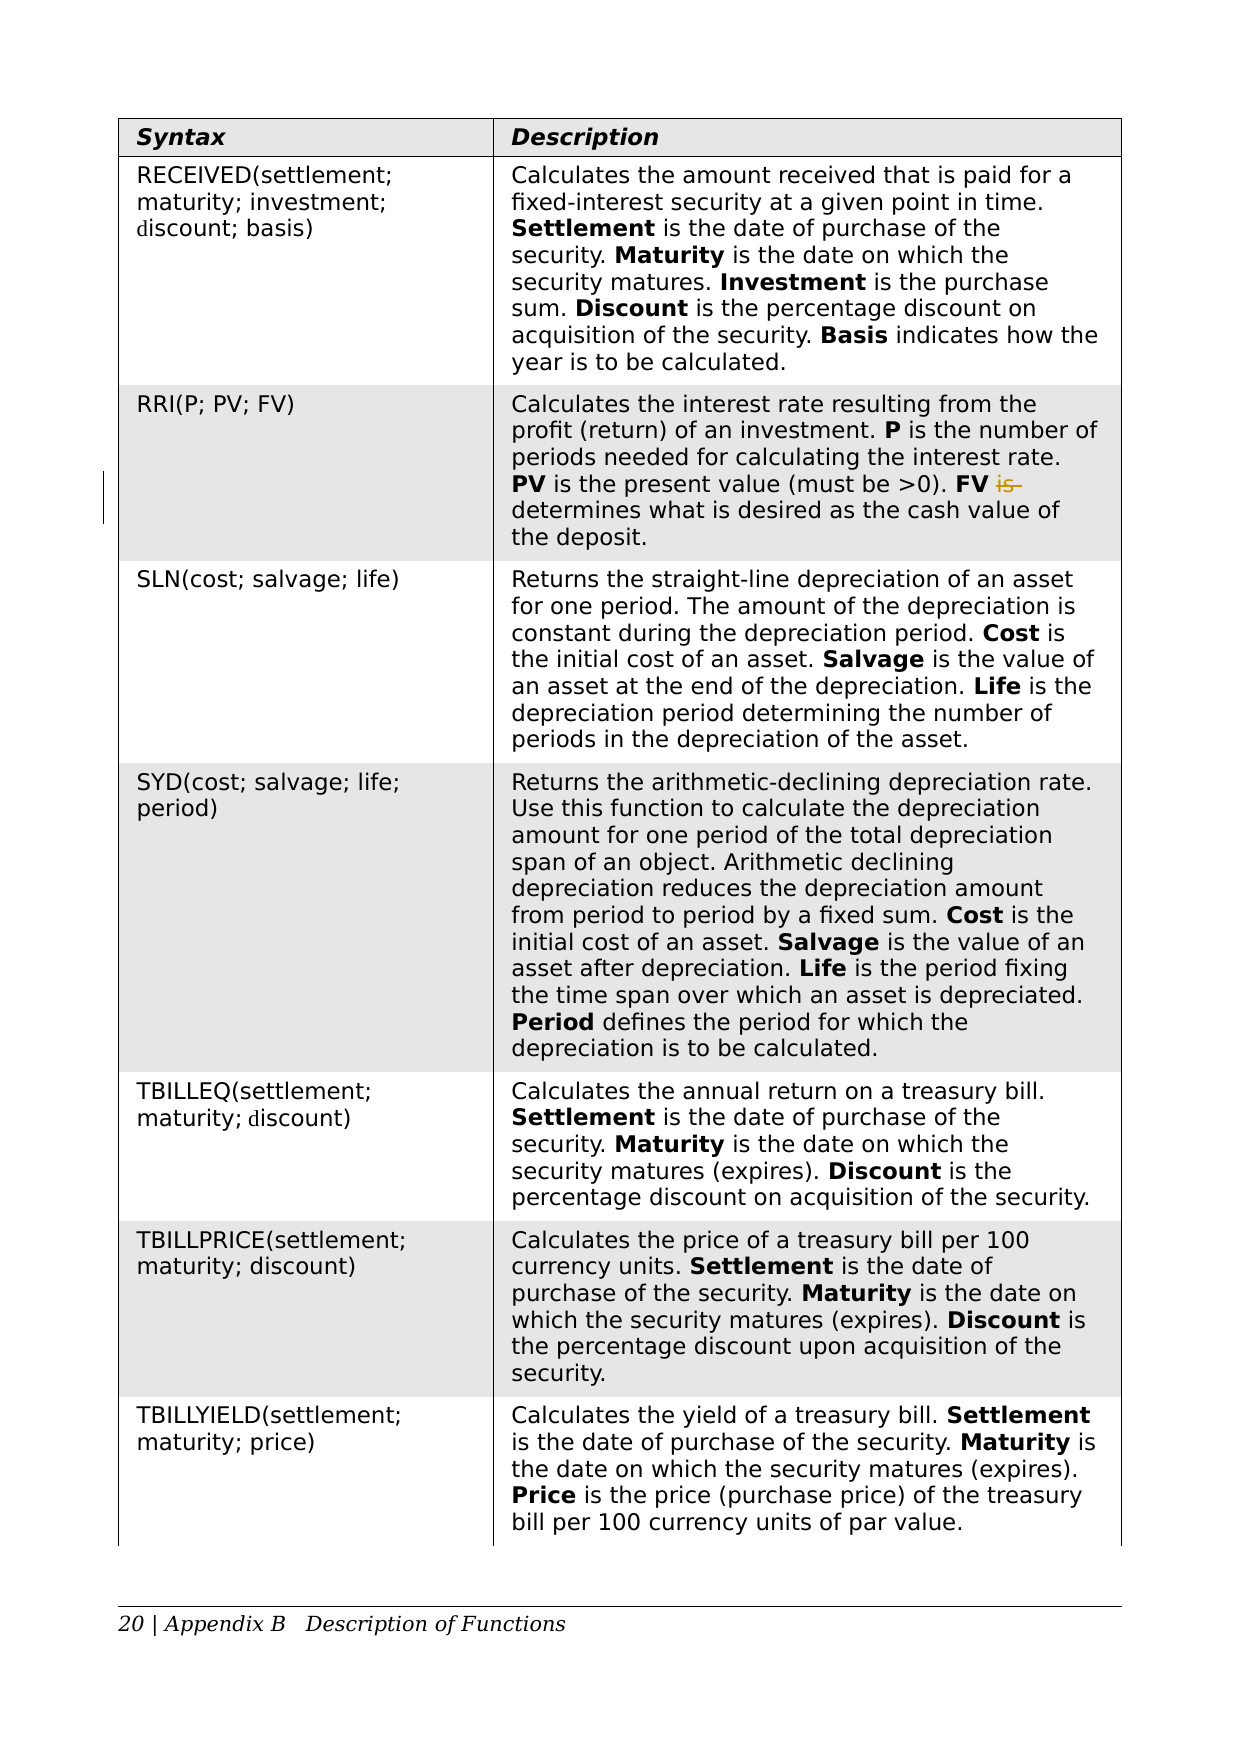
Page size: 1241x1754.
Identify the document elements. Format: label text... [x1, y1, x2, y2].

table_cell SLN(cost; salvage; life) [119, 561, 493, 763]
table_cell TBILLEQ(settlement; maturity; discount) [119, 1072, 493, 1221]
table_cell Calculates the price of a treasury bill per 100 currency units. Settlement is the date of purchase of the security. Maturity is the date on which the security matures (expires). Discount is the percentage discount upon acquisition of the security. [494, 1221, 1121, 1397]
table_cell SYD(cost; salvage; life; period) [119, 763, 493, 1072]
table_header Syntax [119, 119, 493, 156]
table_cell Returns the straight-line depreciation of an asset for one period. The amount of the depreciation is constant during the depreciation period. Cost is the initial cost of an asset. Salvage is the value of an asset at the end of the depreciation. Life is the depreciation period determining the number of periods in the depreciation of the asset. [494, 561, 1121, 763]
table_cell TBILLYIELD(settlement; maturity; price) [119, 1397, 493, 1546]
table_cell RRI(P; PV; FV) [119, 385, 493, 561]
table_cell Calculates the yield of a treasury bill. Settlement is the date of purchase of the security. Maturity is the date on which the security matures (expires). Price is the price (purchase price) of the treasury bill per 100 currency units of par value. [494, 1397, 1121, 1546]
table_cell TBILLPRICE(settlement; maturity; discount) [119, 1221, 493, 1397]
table_cell Calculates the annual return on a treasury bill. Settlement is the date of purchase of the security. Maturity is the date on which the security matures (expires). Discount is the percentage discount on acquisition of the security. [494, 1072, 1121, 1221]
table_cell RECEIVED(settlement; maturity; investment; discount; basis) [119, 157, 493, 385]
table_cell Returns the arithmetic-declining depreciation rate. Use this function to calculate the depreciation amount for one period of the total depreciation span of an object. Arithmetic declining depreciation reduces the depreciation amount from period to period by a fixed sum. Cost is the initial cost of an asset. Salvage is the value of an asset after depreciation. Life is the period fixing the time span over which an asset is depreciated. Period defines the period for which the depreciation is to be calculated. [494, 763, 1121, 1072]
table_cell Calculates the interest rate resulting from the profit (return) of an investment. P is the number of periods needed for calculating the interest rate. PV is the present value (must be >0). FV determines what is desired as the cash value of the deposit. [494, 385, 1121, 561]
table_header Description [494, 119, 1121, 156]
table_cell Calculates the amount received that is paid for a fixed-interest security at a given point in time. Settlement is the date of purchase of the security. Maturity is the date on which the security matures. Investment is the purchase sum. Discount is the percentage discount on acquisition of the security. Basis indicates how the year is to be calculated. [494, 157, 1121, 385]
